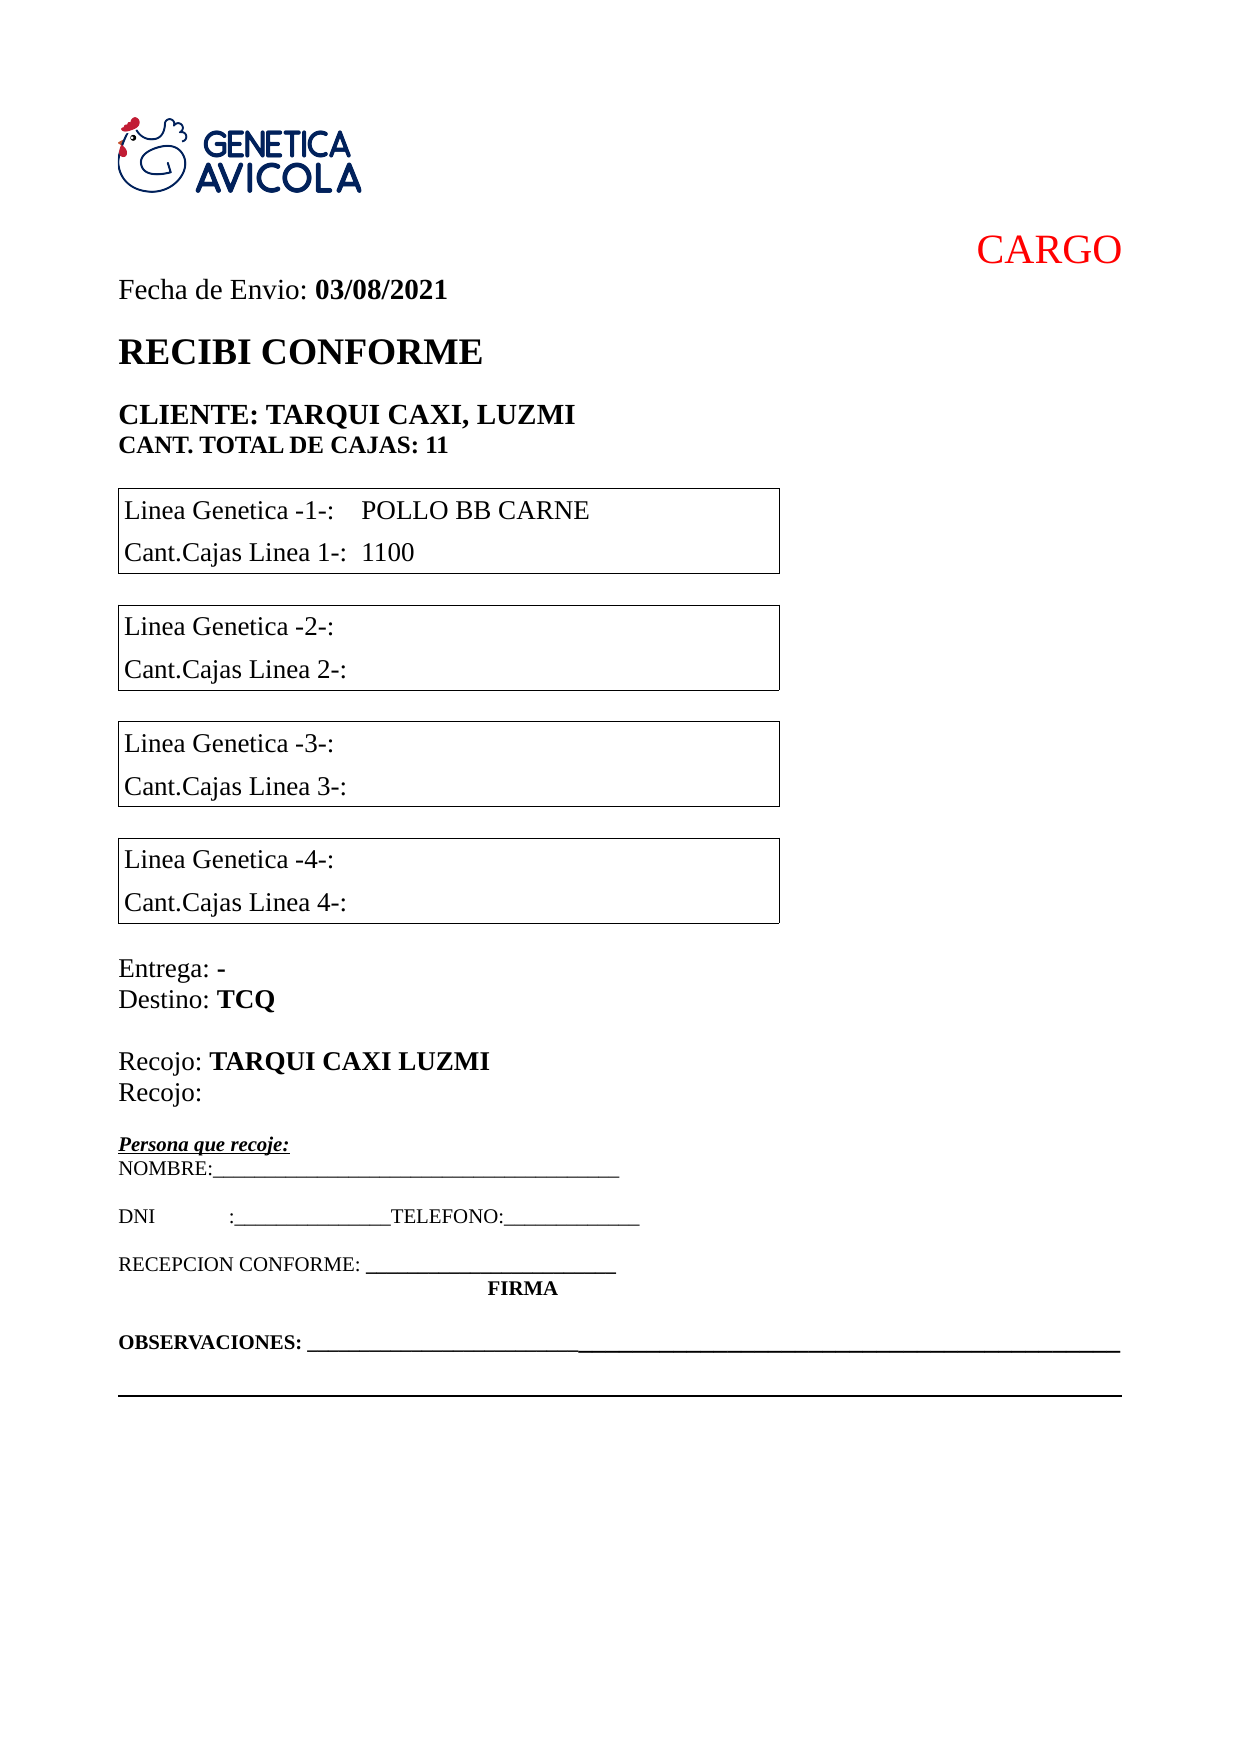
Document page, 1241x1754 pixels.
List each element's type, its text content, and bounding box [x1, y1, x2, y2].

table_cell 1100 [356, 531, 779, 573]
text Fecha de Envio: 03/08/2021 [118, 272, 1122, 306]
table_cell [356, 574, 779, 604]
table_cell Cant.Cajas Linea 4-: [119, 880, 356, 923]
table_header Linea Genetica -1-: [119, 489, 356, 531]
text CANT. TOTAL DE CAJAS: 11 [118, 431, 1122, 459]
table_cell [356, 722, 779, 764]
table_cell Cant.Cajas Linea 3-: [119, 764, 356, 806]
table_cell [356, 807, 779, 838]
table_header POLLO BB CARNE [356, 489, 779, 531]
table_cell Linea Genetica -4-: [119, 839, 356, 880]
text FIRMA [118, 1276, 1122, 1300]
text Destino: TCQ [118, 983, 1122, 1014]
text RECEPCION CONFORME: ________________________ [118, 1252, 1122, 1276]
text CLIENTE: TARQUI CAXI, LUZMI [118, 397, 1122, 431]
text RECIBI CONFORME [118, 330, 1122, 373]
table_cell [118, 574, 356, 604]
text NOMBRE:_______________________________________ [118, 1156, 1122, 1180]
text Recojo: [118, 1076, 1122, 1108]
table_cell Linea Genetica -2-: [119, 606, 356, 647]
text Recojo: TARQUI CAXI LUZMI [118, 1045, 1122, 1076]
text Entrega: - [118, 952, 1122, 983]
table_cell [356, 647, 779, 690]
text DNI :_______________TELEFONO:_____________ [118, 1204, 1122, 1228]
table_cell [118, 691, 356, 721]
text CARGO [118, 224, 1122, 272]
picture [117, 117, 362, 193]
table_cell [356, 880, 779, 923]
table_cell [118, 807, 356, 838]
table_cell Cant.Cajas Linea 1-: [119, 531, 356, 573]
text Persona que recoje: [118, 1132, 1122, 1156]
text OBSERVACIONES: __________________________________________________________________ [118, 1324, 1122, 1355]
table_cell [356, 839, 779, 880]
table_cell [356, 691, 779, 721]
table_cell Cant.Cajas Linea 2-: [119, 647, 356, 690]
table_cell Linea Genetica -3-: [119, 722, 356, 764]
table_cell [356, 606, 779, 647]
table_cell [356, 764, 779, 806]
